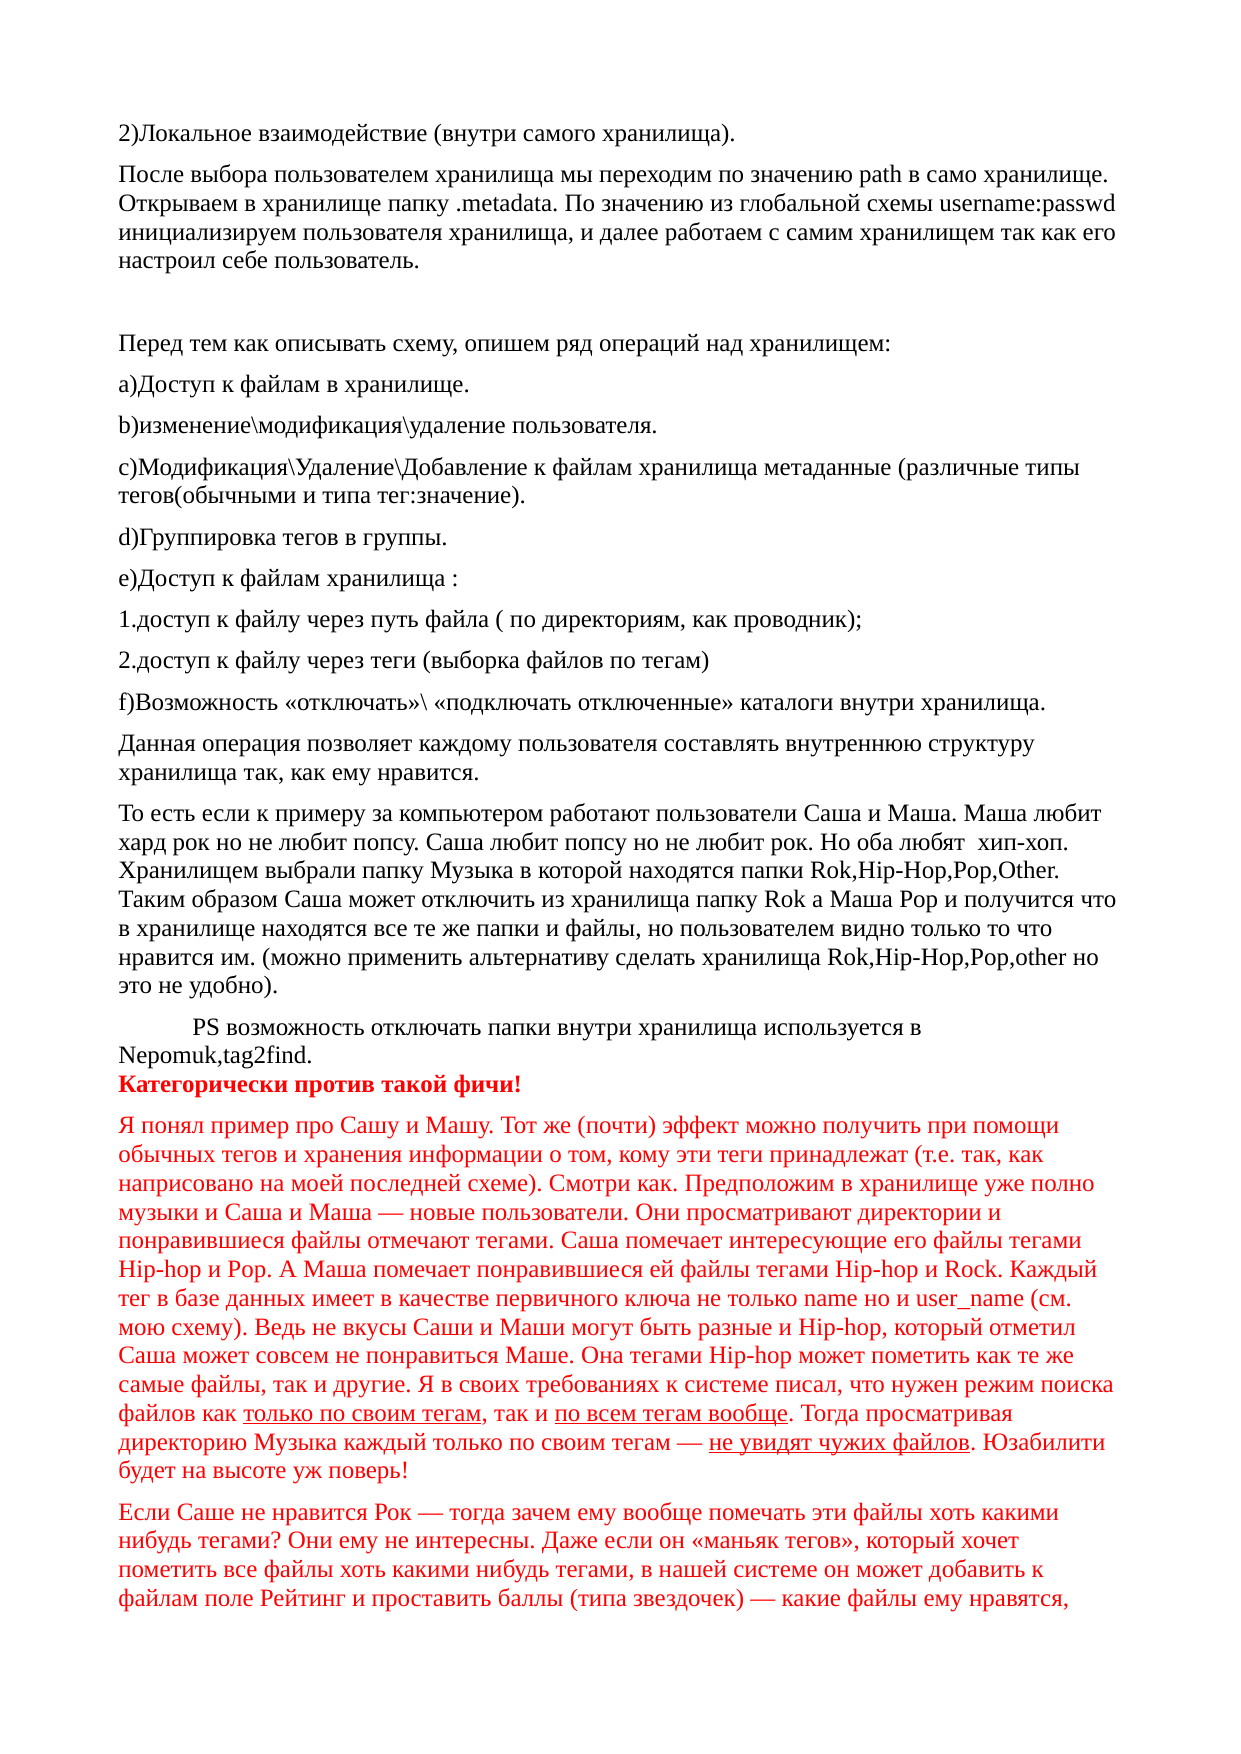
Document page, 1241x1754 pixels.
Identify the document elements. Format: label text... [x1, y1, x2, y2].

list Я понял пример про Сашу и Машу. Тот же (почти) эффект можно получить при помощи обычных тегов и хранения информации о том, кому эти теги принадлежат (т.е. так, как наприсовано на моей последней схеме). Смотри как. Предположим в хранилище уже полно музыки и Саша и Маша — новые пользователи. Они просматривают директории и понравившиеся файлы отмечают тегами. Саша помечает интересующие его файлы тегами Hip-hop и Pop. А Маша помечает понравившиеся ей файлы тегами Hip-hop и Rock. Каждый тег в базе данных имеет в качестве первичного ключа не только name но и user_name (см. мою схему). Ведь не вкусы Саши и Маши могут быть разные и Hip-hop, который отметил Саша может совсем не понравиться Маше. Она тегами Hip-hop может пометить как те же самые файлы, так и другие. Я в своих требованиях к системе писал, что нужен режим поиска файлов как только по своим тегам, так и по всем тегам вообще. Тогда просматривая директорию Музыка каждый только по своим тегам — не увидят чужих файлов. Юзабилити будет на высоте уж поверь! [118, 1111, 1122, 1484]
list Возможность «отключать»\ «подключать отключенные» каталоги внутри хранилища. [118, 687, 1122, 716]
list Категорически против такой фичи! [118, 1069, 1122, 1098]
list Модификация\Удаление\Добавление к файлам хранилища метаданные (различные типы тегов(обычными и типа тег:значение). [118, 452, 1122, 509]
list То есть если к примеру за компьютером работают пользователи Саша и Маша. Маша любит хард рок но не любит попсу. Саша любит попсу но не любит рок. Но оба любят хип-хоп. Хранилищем выбрали папку Музыка в которой находятся папки Rok,Hip-Hop,Pop,Other. Таким образом Саша может отключить из хранилища папку Rok а Маша Pop и получится что в хранилище находятся все те же папки и файлы, но пользователем видно только то что нравится им. (можно применить альтернативу сделать хранилища Rok,Hip-Hop,Pop,other но это не удобно). [118, 798, 1122, 999]
list доступ к файлу через теги (выборка файлов по тегам) [118, 646, 1122, 674]
list изменение\модификация\удаление пользователя. [118, 411, 1122, 439]
text После выбора пользователем хранилища мы переходим по значению path в само хранилище. Открываем в хранилище папку .metadata. По значению из глобальной схемы username:passwd инициализируем пользователя хранилища, и далее работаем с самим хранилищем так как его настроил себе пользователь. [118, 159, 1122, 274]
list Если Саше не нравится Рок — тогда зачем ему вообще помечать эти файлы хоть какими нибудь тегами? Они ему не интересны. Даже если он «маньяк тегов», который хочет пометить все файлы хоть какими нибудь тегами, в нашей системе он может добавить к файлам поле Рейтинг и проставить баллы (типа звездочек) — какие файлы ему нравятся, [118, 1497, 1122, 1612]
list доступ к файлу через путь файла ( по директориям, как проводник); [118, 604, 1122, 633]
text Перед тем как описывать схему, опишем ряд операций над хранилищем: [118, 328, 1122, 357]
list Группировка тегов в группы. [118, 522, 1122, 551]
list Доступ к файлам в хранилище. [118, 369, 1122, 398]
text PS возможность отключать папки внутри хранилища используется в Nepomuk,tag2find. [118, 1012, 1122, 1069]
list Данная операция позволяет каждому пользователя составлять внутреннюю структуру хранилища так, как ему нравится. [118, 728, 1122, 786]
list Локальное взаимодействие (внутри самого хранилища). [118, 118, 1122, 147]
list Доступ к файлам хранилища : [118, 563, 1122, 592]
